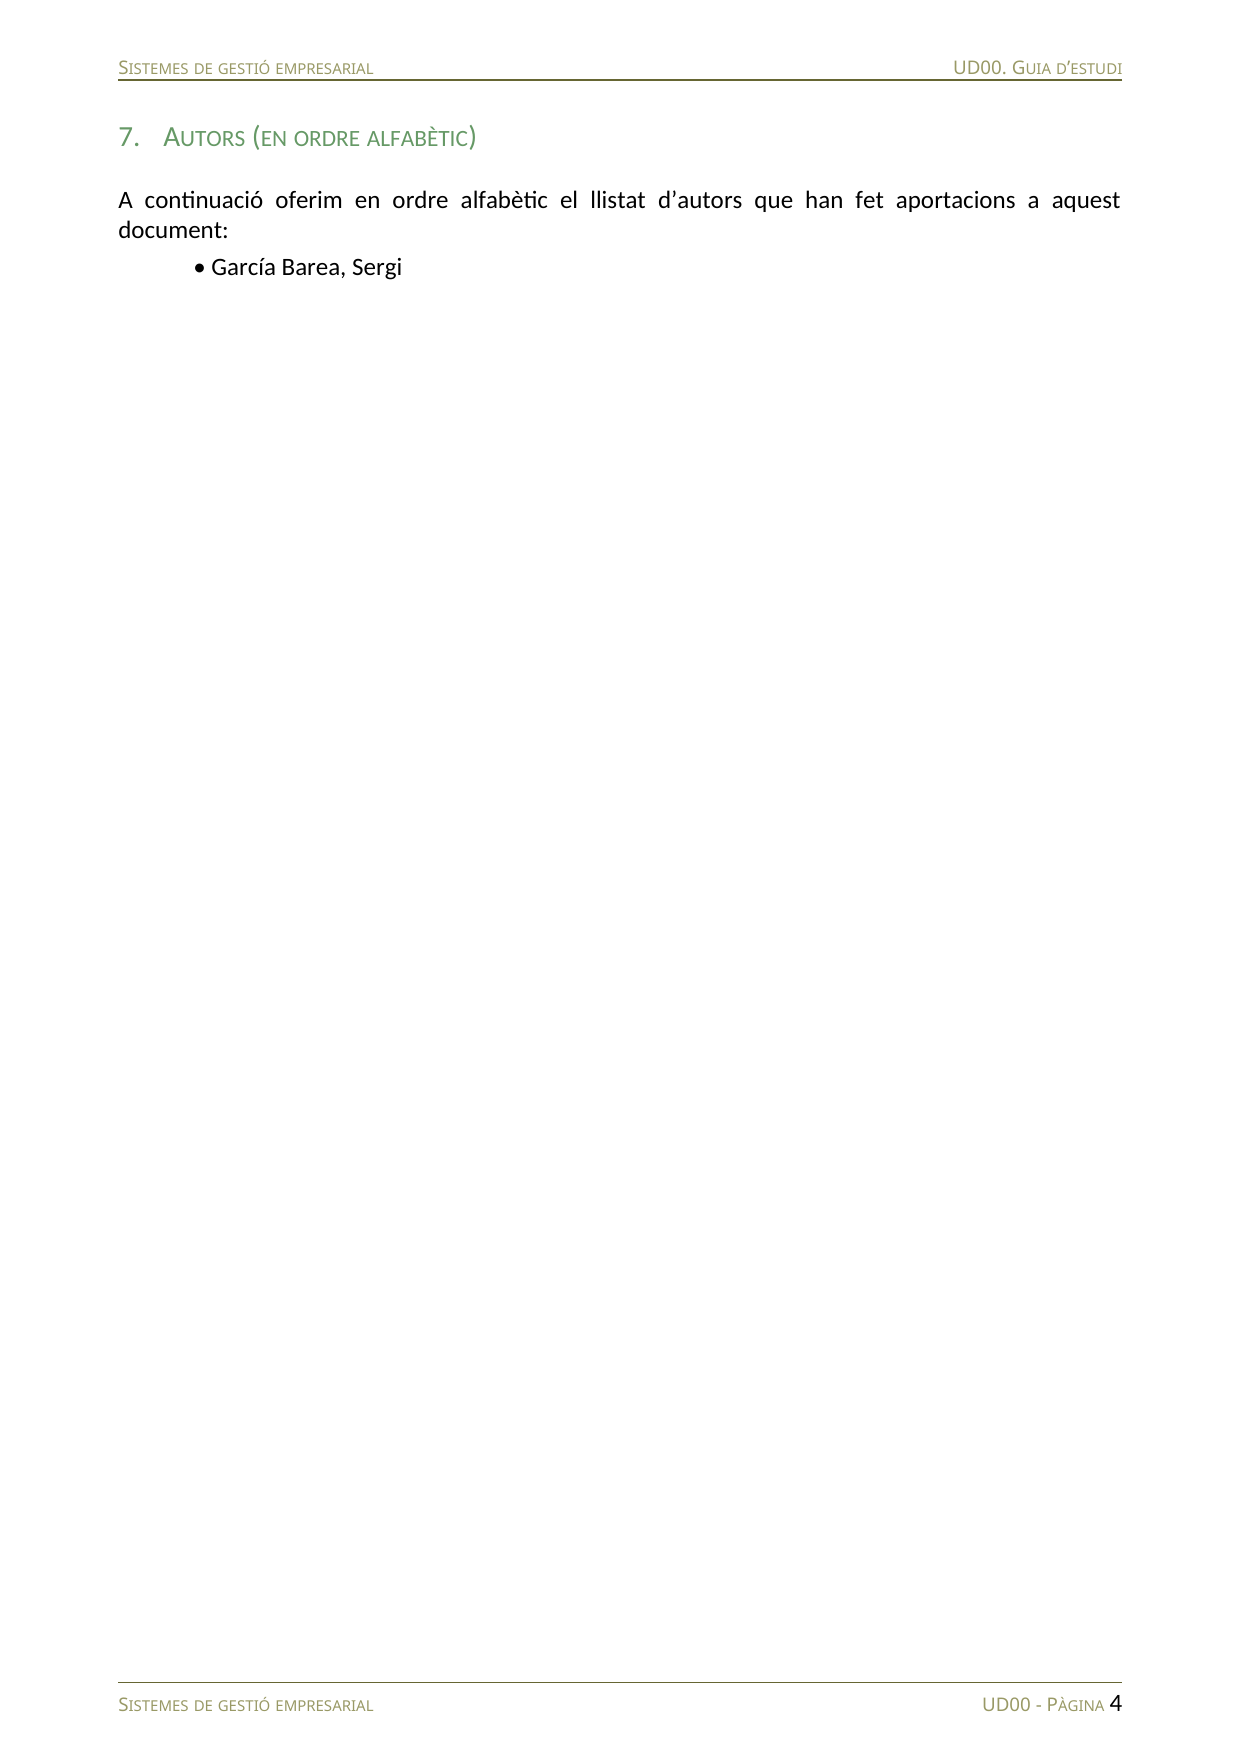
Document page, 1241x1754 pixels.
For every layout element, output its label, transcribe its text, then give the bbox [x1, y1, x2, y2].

text • García Barea, Sergi [118, 251, 1122, 282]
subtitle Autors (en ordre alfabètic) [118, 118, 1122, 154]
text A continuació oferim en ordre alfabètic el llistat d’autors que han fet aportacions a aquest document: [118, 184, 1122, 245]
